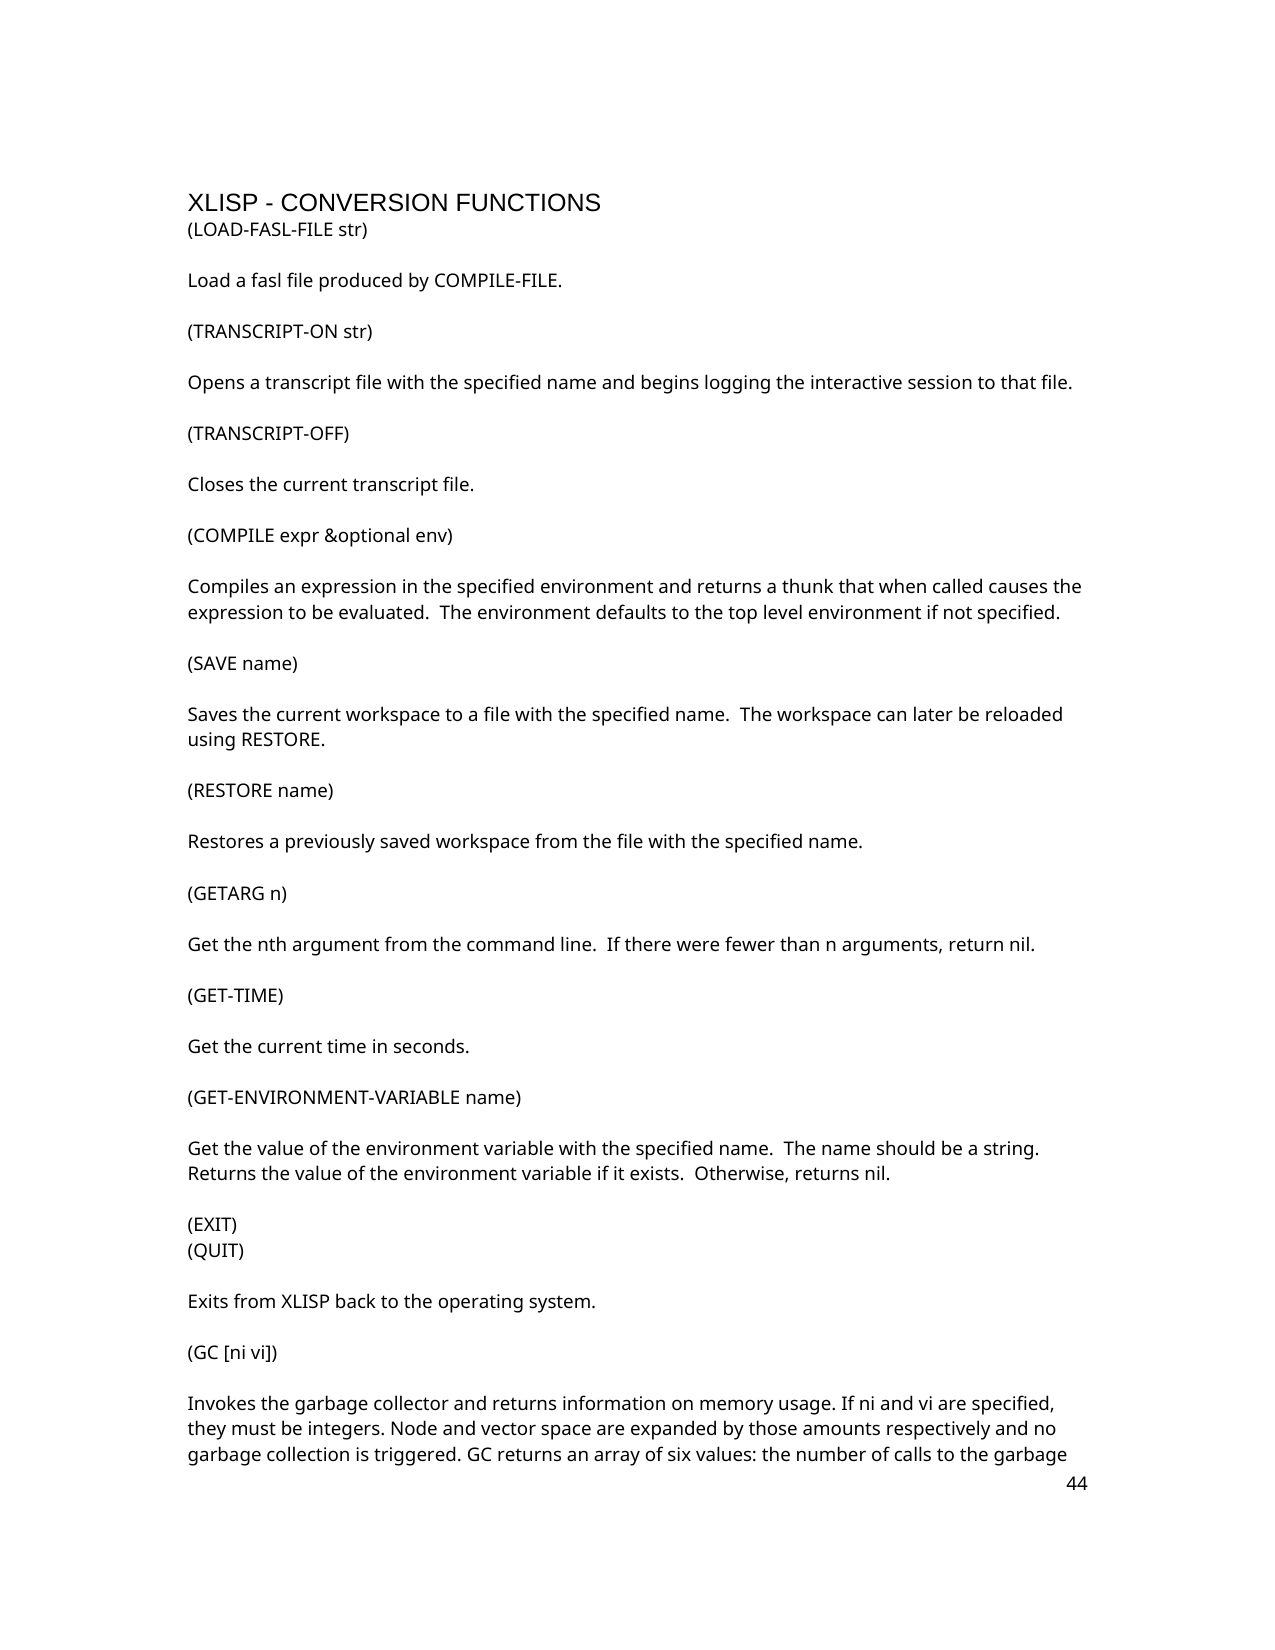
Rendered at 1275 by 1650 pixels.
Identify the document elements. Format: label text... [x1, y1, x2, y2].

text (GET-ENVIRONMENT-VARIABLE name) [187, 1084, 1087, 1109]
text (QUIT) [187, 1237, 1087, 1263]
text (GETARG n) [187, 880, 1087, 905]
text Get the value of the environment variable with the specified name. The name should be a string. Returns the value of the environment variable if it exists. Otherwise, returns nil. [187, 1135, 1087, 1186]
text Compiles an expression in the specified environment and returns a thunk that when called causes the expression to be evaluated. The environment defaults to the top level environment if not specified. [187, 573, 1087, 624]
text Restores a previously saved workspace from the file with the specified name. [187, 829, 1087, 854]
text Closes the current transcript file. [187, 471, 1087, 497]
text Load a fasl file produced by COMPILE-FILE. [187, 267, 1087, 293]
text (COMPILE expr &optional env) [187, 522, 1087, 548]
text (RESTORE name) [187, 778, 1087, 803]
text Saves the current workspace to a file with the specified name. The workspace can later be reloaded using RESTORE. [187, 701, 1087, 752]
text Get the current time in seconds. [187, 1033, 1087, 1058]
text Get the nth argument from the command line. If there were fewer than n arguments, return nil. [187, 931, 1087, 956]
text (SAVE name) [187, 650, 1087, 676]
text Exits from XLISP back to the operating system. [187, 1288, 1087, 1314]
text (GET-TIME) [187, 982, 1087, 1007]
text (GC [ni vi]) [187, 1339, 1087, 1365]
text Opens a transcript file with the specified name and begins logging the interactive session to that file. [187, 369, 1087, 395]
text Invokes the garbage collector and returns information on memory usage. If ni and vi are specified, they must be integers. Node and vector space are expanded by those amounts respectively and no garbage collection is triggered. GC returns an array of six values: the number of calls to the garbage [187, 1390, 1087, 1467]
text (TRANSCRIPT-OFF) [187, 420, 1087, 446]
text (EXIT) [187, 1212, 1087, 1237]
text (LOAD-FASL-FILE str) [187, 216, 1087, 242]
text (TRANSCRIPT-ON str) [187, 318, 1087, 344]
